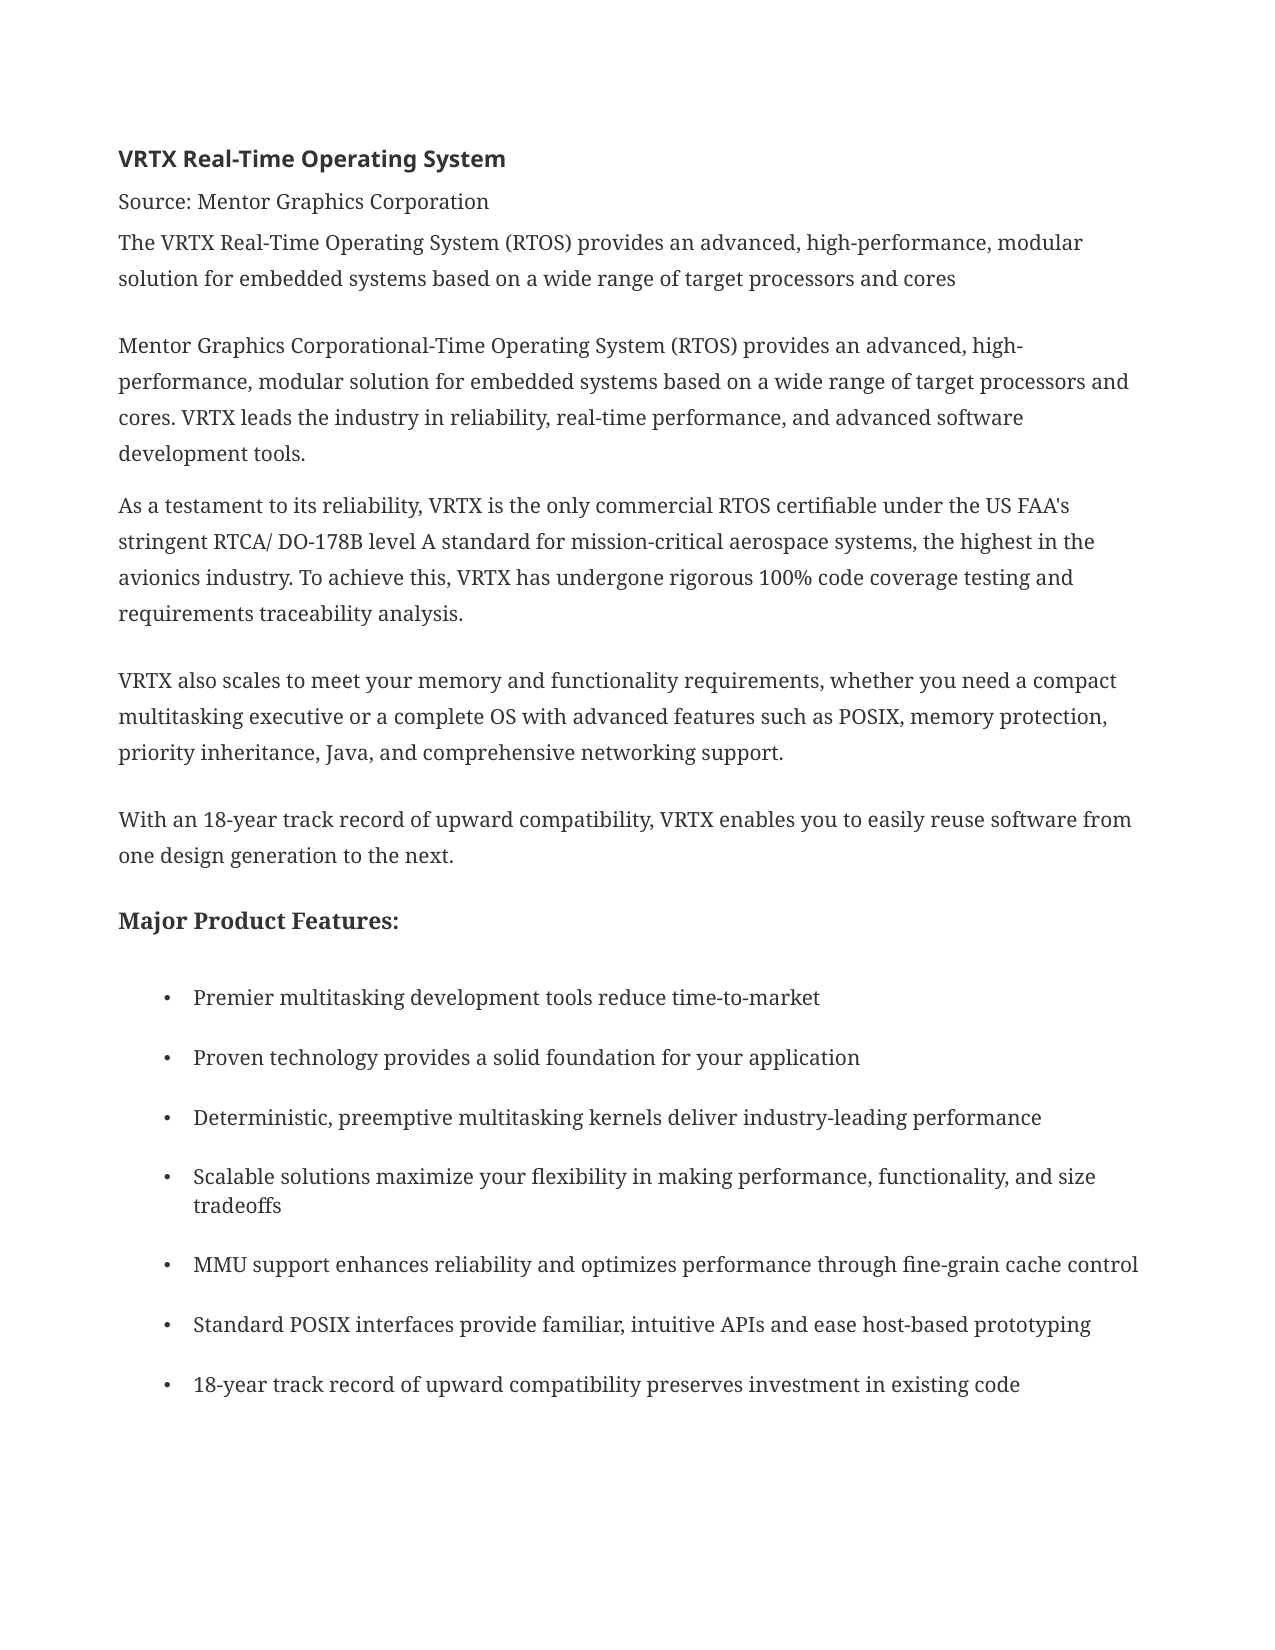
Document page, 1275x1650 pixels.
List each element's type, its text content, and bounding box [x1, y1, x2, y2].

text Mentor Graphics Corporational-Time Operating System (RTOS) provides an advanced, high-performance, modular solution for embedded systems based on a wide range of target processors and cores. VRTX leads the industry in reliability, real-time performance, and advanced software development tools. [118, 324, 1157, 468]
list Premier multitasking development tools reduce time-to-market [164, 983, 1157, 1012]
text As a testament to its reliability, VRTX is the only commercial RTOS certifiable under the US FAA's stringent RTCA/ DO-178B level A standard for mission-critical aerospace systems, the highest in the avionics industry. To achieve this, VRTX has undergone rigorous 100% code coverage testing and requirements traceability analysis. [118, 483, 1157, 627]
text With an 18-year track record of upward compatibility, VRTX enables you to easily reuse software from one design generation to the next. [118, 797, 1157, 869]
list Proven technology provides a solid foundation for your application [164, 1043, 1157, 1072]
text VRTX also scales to meet your memory and functionality requirements, whether you need a compact multitasking executive or a complete OS with advanced features such as POSIX, memory protection, priority inheritance, Java, and comprehensive networking support. [118, 658, 1157, 766]
list Deterministic, preemptive multitasking kernels deliver industry-leading performance [164, 1103, 1157, 1131]
list MMU support enhances reliability and optimizes performance through fine-grain cache control [164, 1251, 1157, 1279]
text Source: Mentor Graphics Corporation [118, 187, 1157, 215]
list Standard POSIX interfaces provide familiar, intuitive APIs and ease host-based prototyping [164, 1310, 1157, 1339]
list 18-year track record of upward compatibility preserves investment in existing code [164, 1370, 1157, 1398]
text Major Product Features: [118, 901, 1157, 937]
subtitle VRTX Real-Time Operating System [118, 143, 1157, 174]
list Scalable solutions maximize your flexibility in making performance, functionality, and size tradeoffs [164, 1162, 1157, 1219]
text The VRTX Real-Time Operating System (RTOS) provides an advanced, high-performance, modular solution for embedded systems based on a wide range of target processors and cores [118, 221, 1157, 293]
